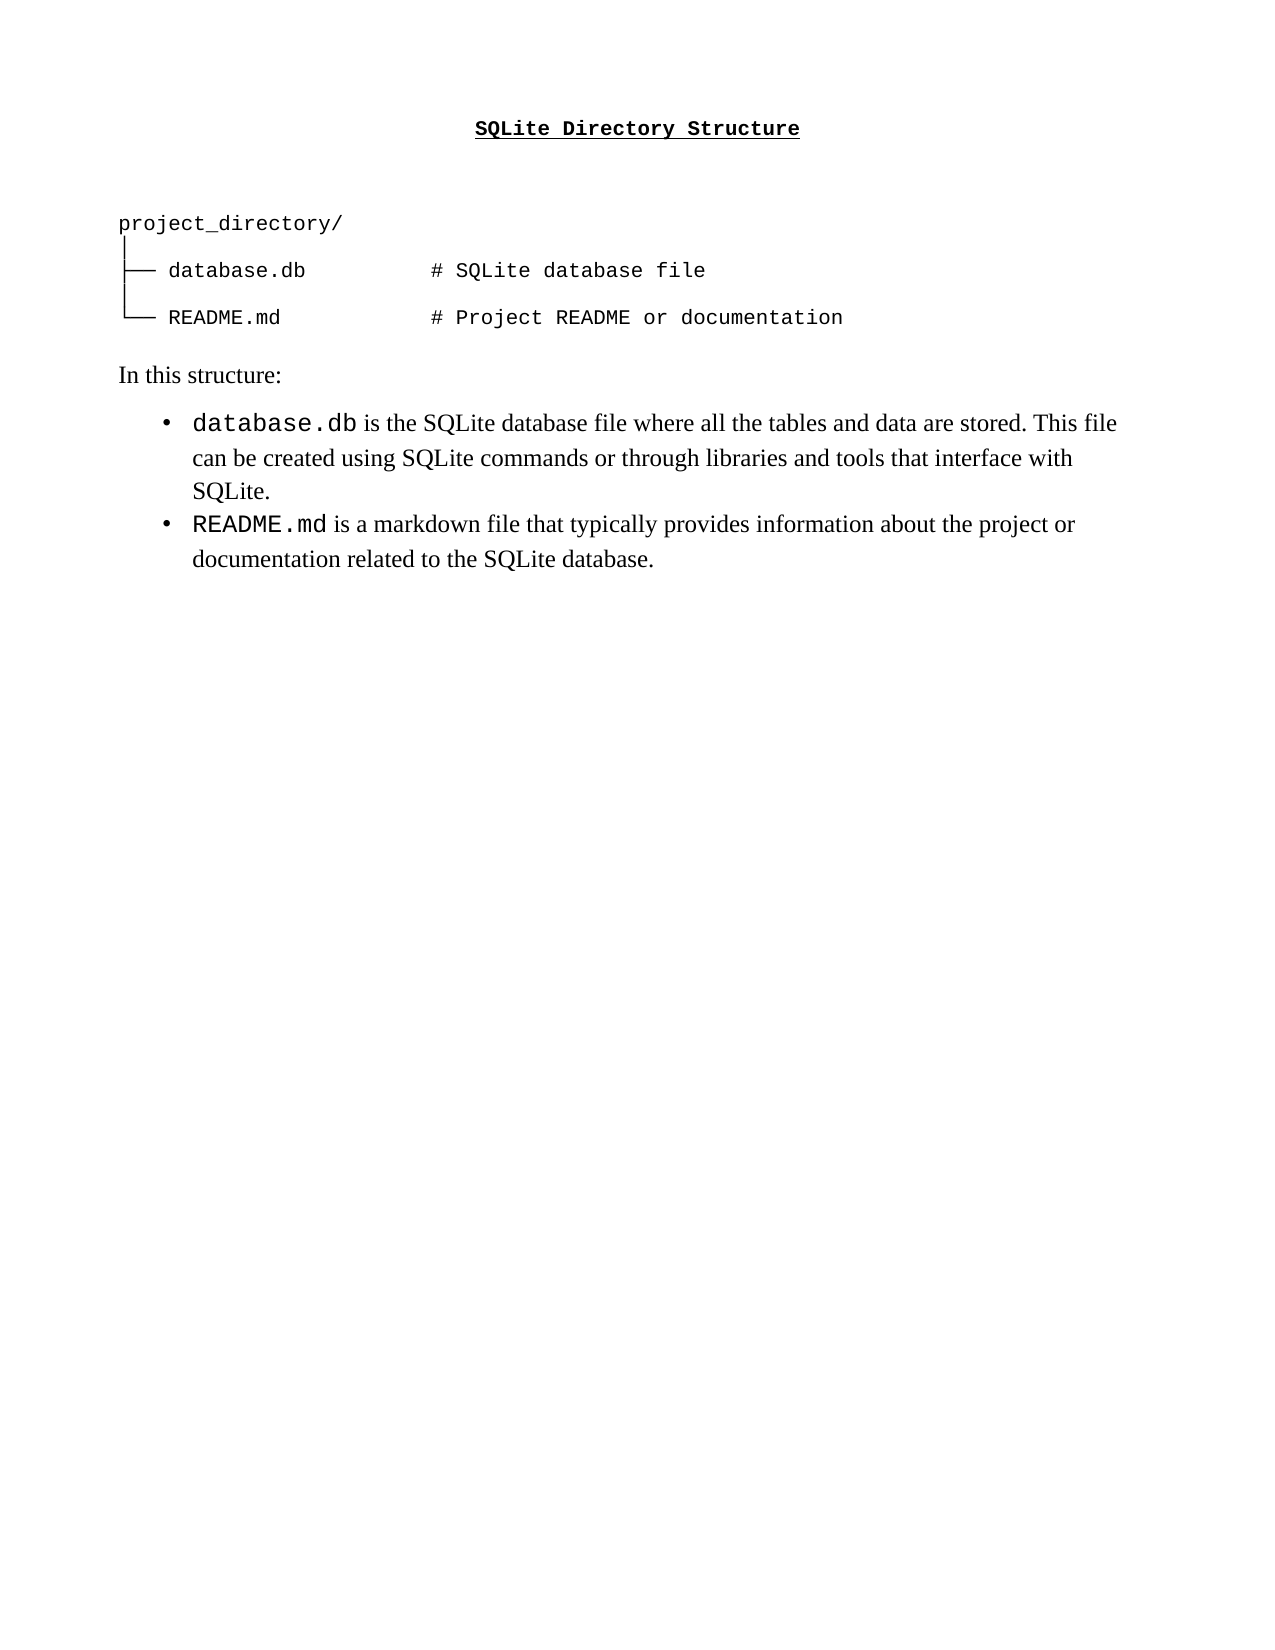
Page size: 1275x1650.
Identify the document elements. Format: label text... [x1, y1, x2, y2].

list database.db is the SQLite database file where all the tables and data are stored. This file can be created using SQLite commands or through libraries and tools that interface with SQLite. [162, 408, 1157, 505]
text │ [118, 284, 124, 307]
text project_directory/ [118, 213, 1157, 236]
text │ [125, 284, 1157, 307]
text │ [118, 236, 1157, 260]
text └── README.md # Project README or documentation [118, 307, 1157, 331]
text ├── database.db # SQLite database file [118, 260, 1157, 284]
text SQLite Directory Structure [118, 118, 1157, 142]
list README.md is a markdown file that typically provides information about the project or documentation related to the SQLite database. [162, 509, 1157, 573]
text In this structure: [118, 360, 1157, 389]
